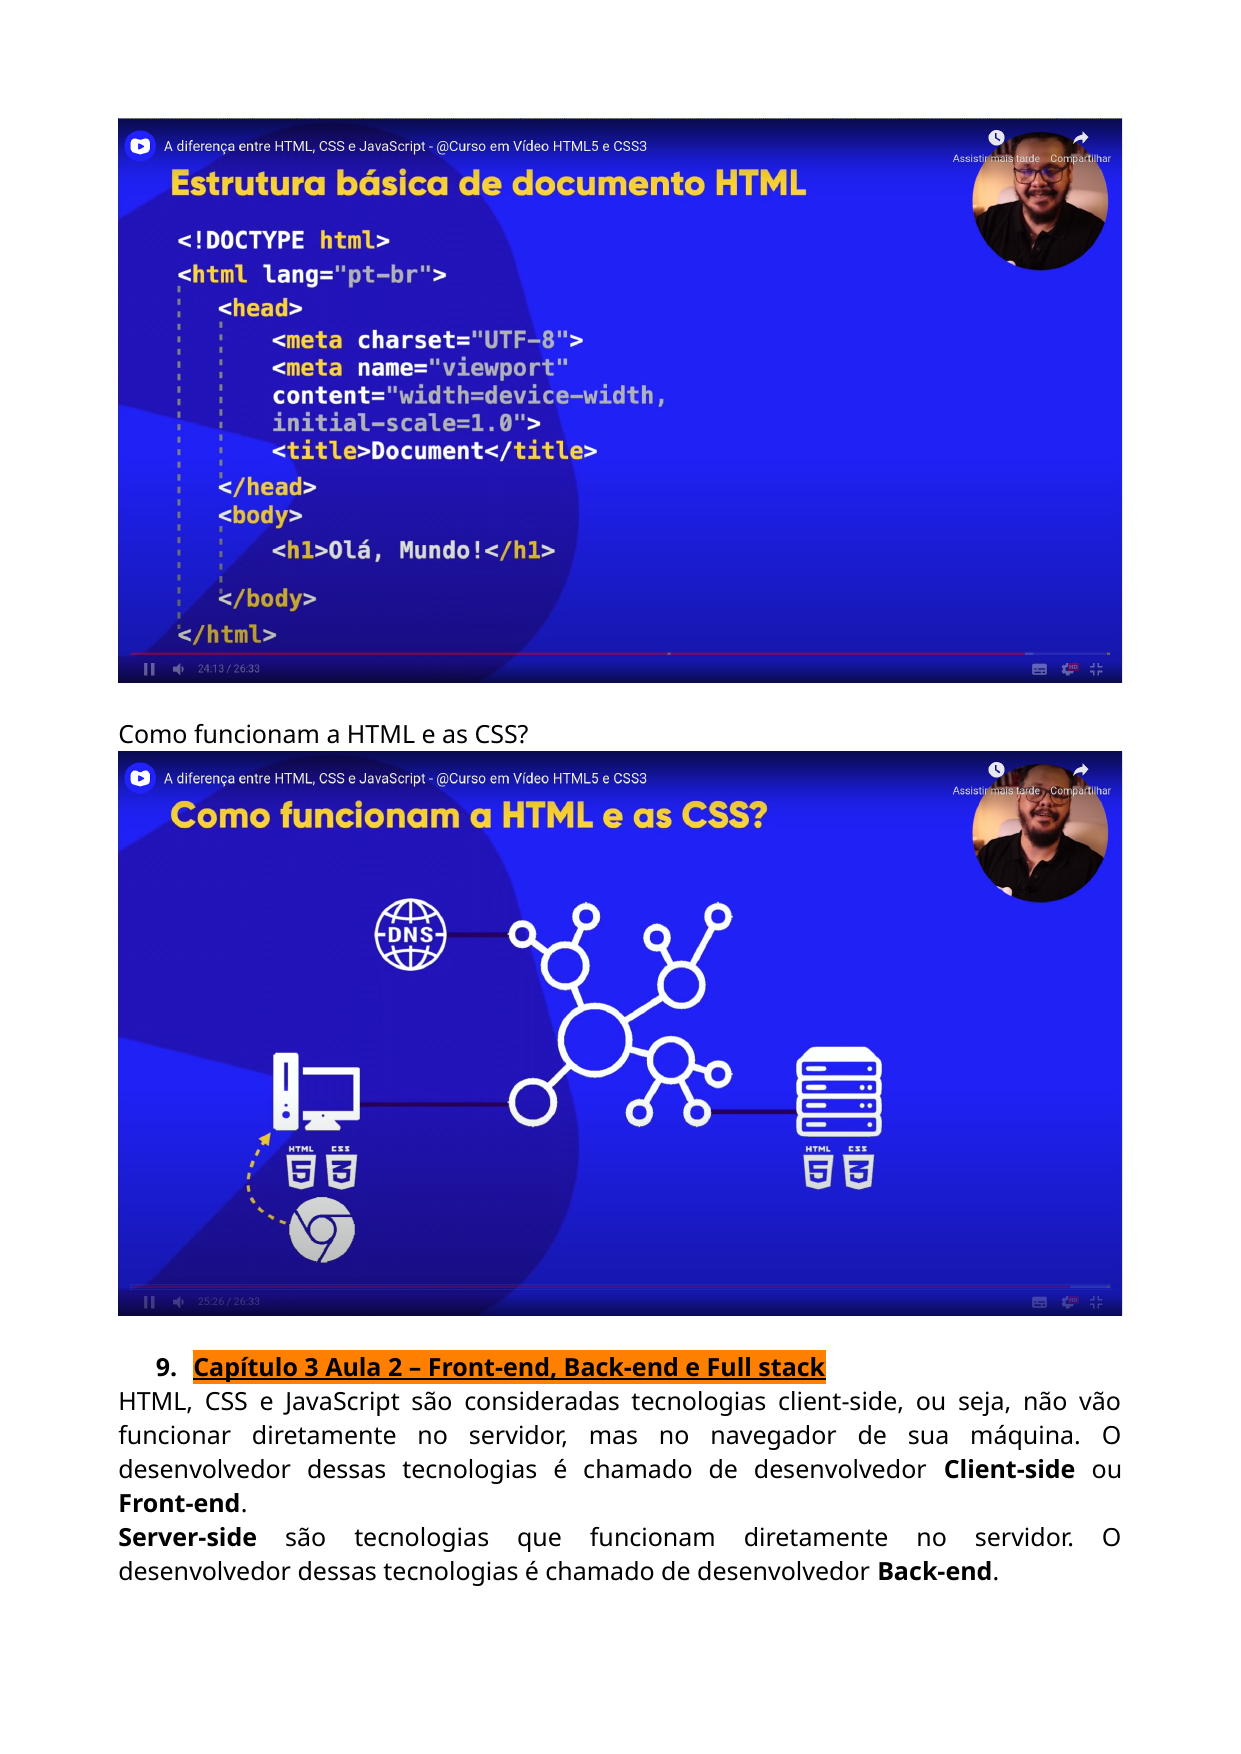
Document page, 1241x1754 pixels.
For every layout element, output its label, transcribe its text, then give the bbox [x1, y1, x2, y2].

list Capítulo 3 Aula 2 – Front-end, Back-end e Full stack [156, 1350, 1122, 1384]
text Como funcionam a HTML e as CSS? [118, 717, 1122, 751]
text HTML, CSS e JavaScript são consideradas tecnologias client-side, ou seja, não vão funcionar diretamente no servidor, mas no navegador de sua máquina. O desenvolvedor dessas tecnologias é chamado de desenvolvedor Client-side ou Front-end. [118, 1384, 1122, 1520]
picture [118, 751, 1123, 1316]
picture [118, 118, 1123, 683]
text Server-side são tecnologias que funcionam diretamente no servidor. O desenvolvedor dessas tecnologias é chamado de desenvolvedor Back-end. [118, 1520, 1122, 1588]
